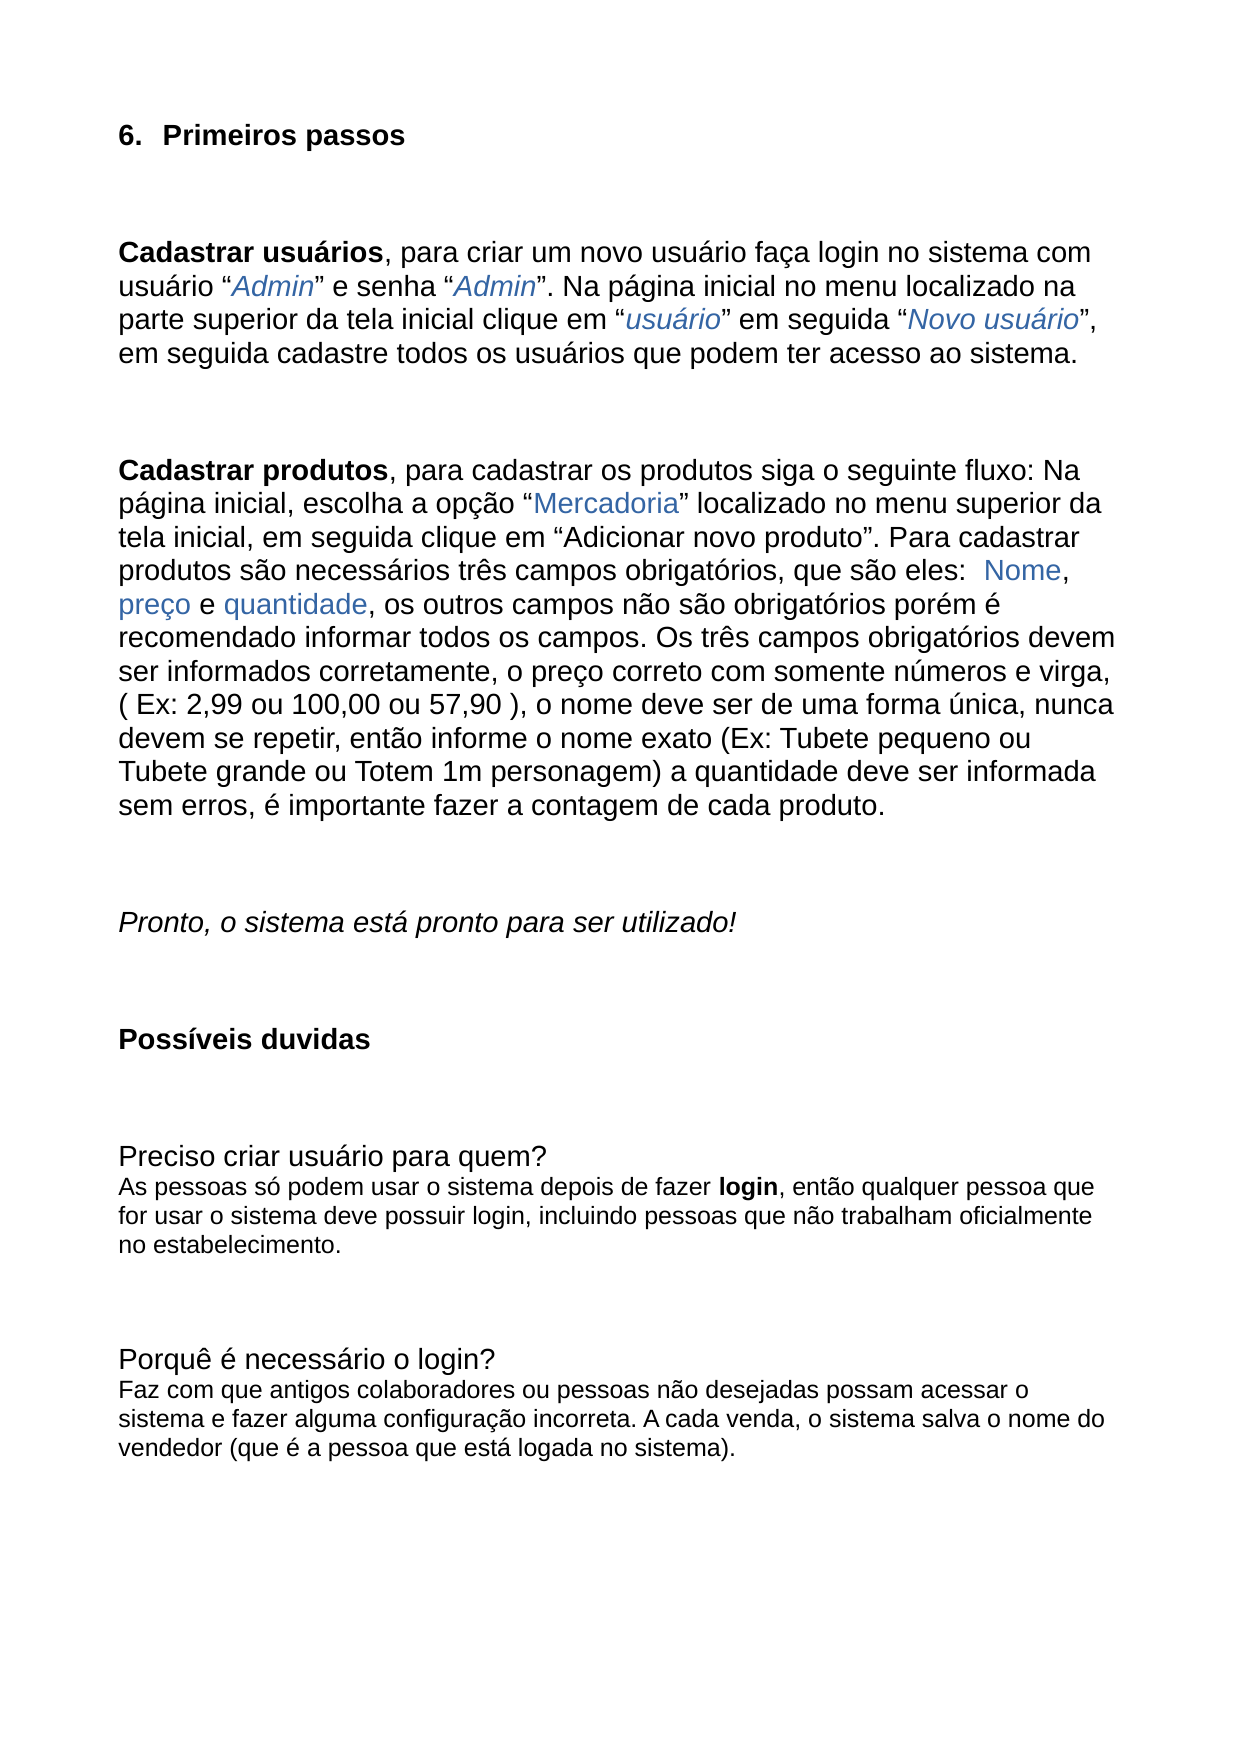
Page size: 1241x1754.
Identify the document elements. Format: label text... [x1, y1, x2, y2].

text Possíveis duvidas [118, 1022, 1122, 1055]
text Porquê é necessário o login? Faz com que antigos colaboradores ou pessoas não desejadas possam acessar o sistema e fazer alguma configuração incorreta. A cada venda, o sistema salva o nome do vendedor (que é a pessoa que está logada no sistema). [118, 1342, 1122, 1461]
text Cadastrar produtos, para cadastrar os produtos siga o seguinte fluxo: Na página inicial, escolha a opção “Mercadoria” localizado no menu superior da tela inicial, em seguida clique em “Adicionar novo produto”. Para cadastrar produtos são necessários três campos obrigatórios, que são eles: Nome, preço e quantidade, os outros campos não são obrigatórios porém é recomendado informar todos os campos. Os três campos obrigatórios devem ser informados corretamente, o preço correto com somente números e virga, ( Ex: 2,99 ou 100,00 ou 57,90 ), o nome deve ser de uma forma única, nunca devem se repetir, então informe o nome exato (Ex: Tubete pequeno ou Tubete grande ou Totem 1m personagem) a quantidade deve ser informada sem erros, é importante fazer a contagem de cada produto. [118, 452, 1122, 821]
text Pronto, o sistema está pronto para ser utilizado! [118, 905, 1122, 938]
text Preciso criar usuário para quem? As pessoas só podem usar o sistema depois de fazer login, então qualquer pessoa que for usar o sistema deve possuir login, incluindo pessoas que não trabalham oficialmente no estabelecimento. [118, 1138, 1122, 1258]
text Cadastrar usuários, para criar um novo usuário faça login no sistema com usuário “Admin” e senha “Admin”. Na página inicial no menu localizado na parte superior da tela inicial clique em “usuário” em seguida “Novo usuário”, em seguida cadastre todos os usuários que podem ter acesso ao sistema. [118, 235, 1122, 369]
subtitle Primeiros passos [118, 118, 1122, 152]
